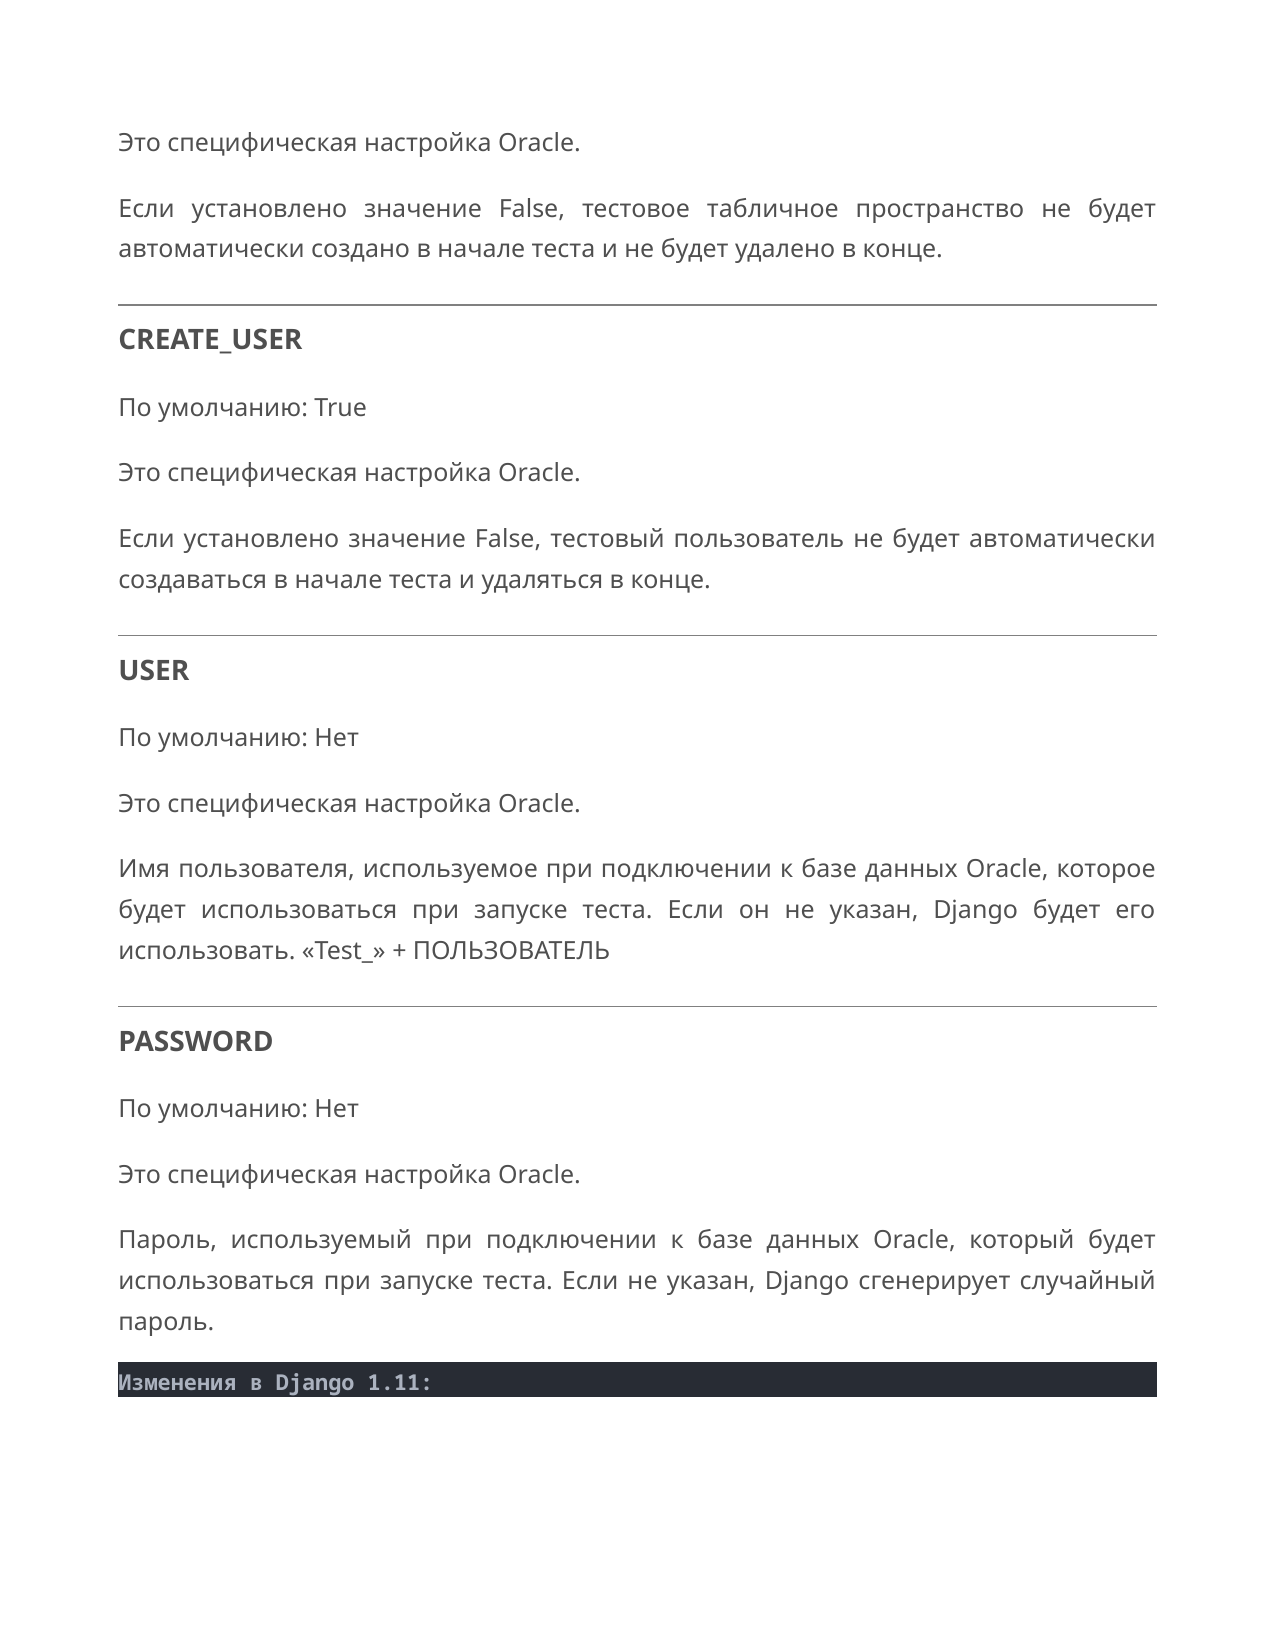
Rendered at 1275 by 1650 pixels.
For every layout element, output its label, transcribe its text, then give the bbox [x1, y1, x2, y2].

text Если установлено значение False, тестовый пользователь не будет автоматически создаваться в начале теста и удаляться в конце. [118, 514, 1157, 595]
text Это специфическая настройка Oracle. [118, 118, 1157, 159]
subtitle PASSWORD [118, 1019, 1157, 1059]
text Пароль, используемый при подключении к базе данных Oracle, который будет использоваться при запуске теста. Если не указан, Django сгенерирует случайный пароль. [118, 1216, 1157, 1337]
text Это специфическая настройка Oracle. [118, 448, 1157, 489]
text Если установлено значение False, тестовое табличное пространство не будет автоматически создано в начале теста и не будет удалено в конце. [118, 184, 1157, 265]
subtitle CREATE_USER [118, 317, 1157, 358]
subtitle USER [118, 648, 1157, 688]
text Имя пользователя, используемое при подключении к базе данных Oracle, которое будет использоваться при запуске теста. Если он не указан, Django будет его использовать. «Test_» + ПОЛЬЗОВАТЕЛЬ [118, 844, 1157, 966]
text Это специфическая настройка Oracle. [118, 779, 1157, 819]
text Изменения в Django 1.11: [118, 1362, 1157, 1397]
text По умолчанию: True [118, 383, 1157, 423]
text Это специфическая настройка Oracle. [118, 1150, 1157, 1191]
text По умолчанию: Нет [118, 1084, 1157, 1125]
text По умолчанию: Нет [118, 713, 1157, 754]
